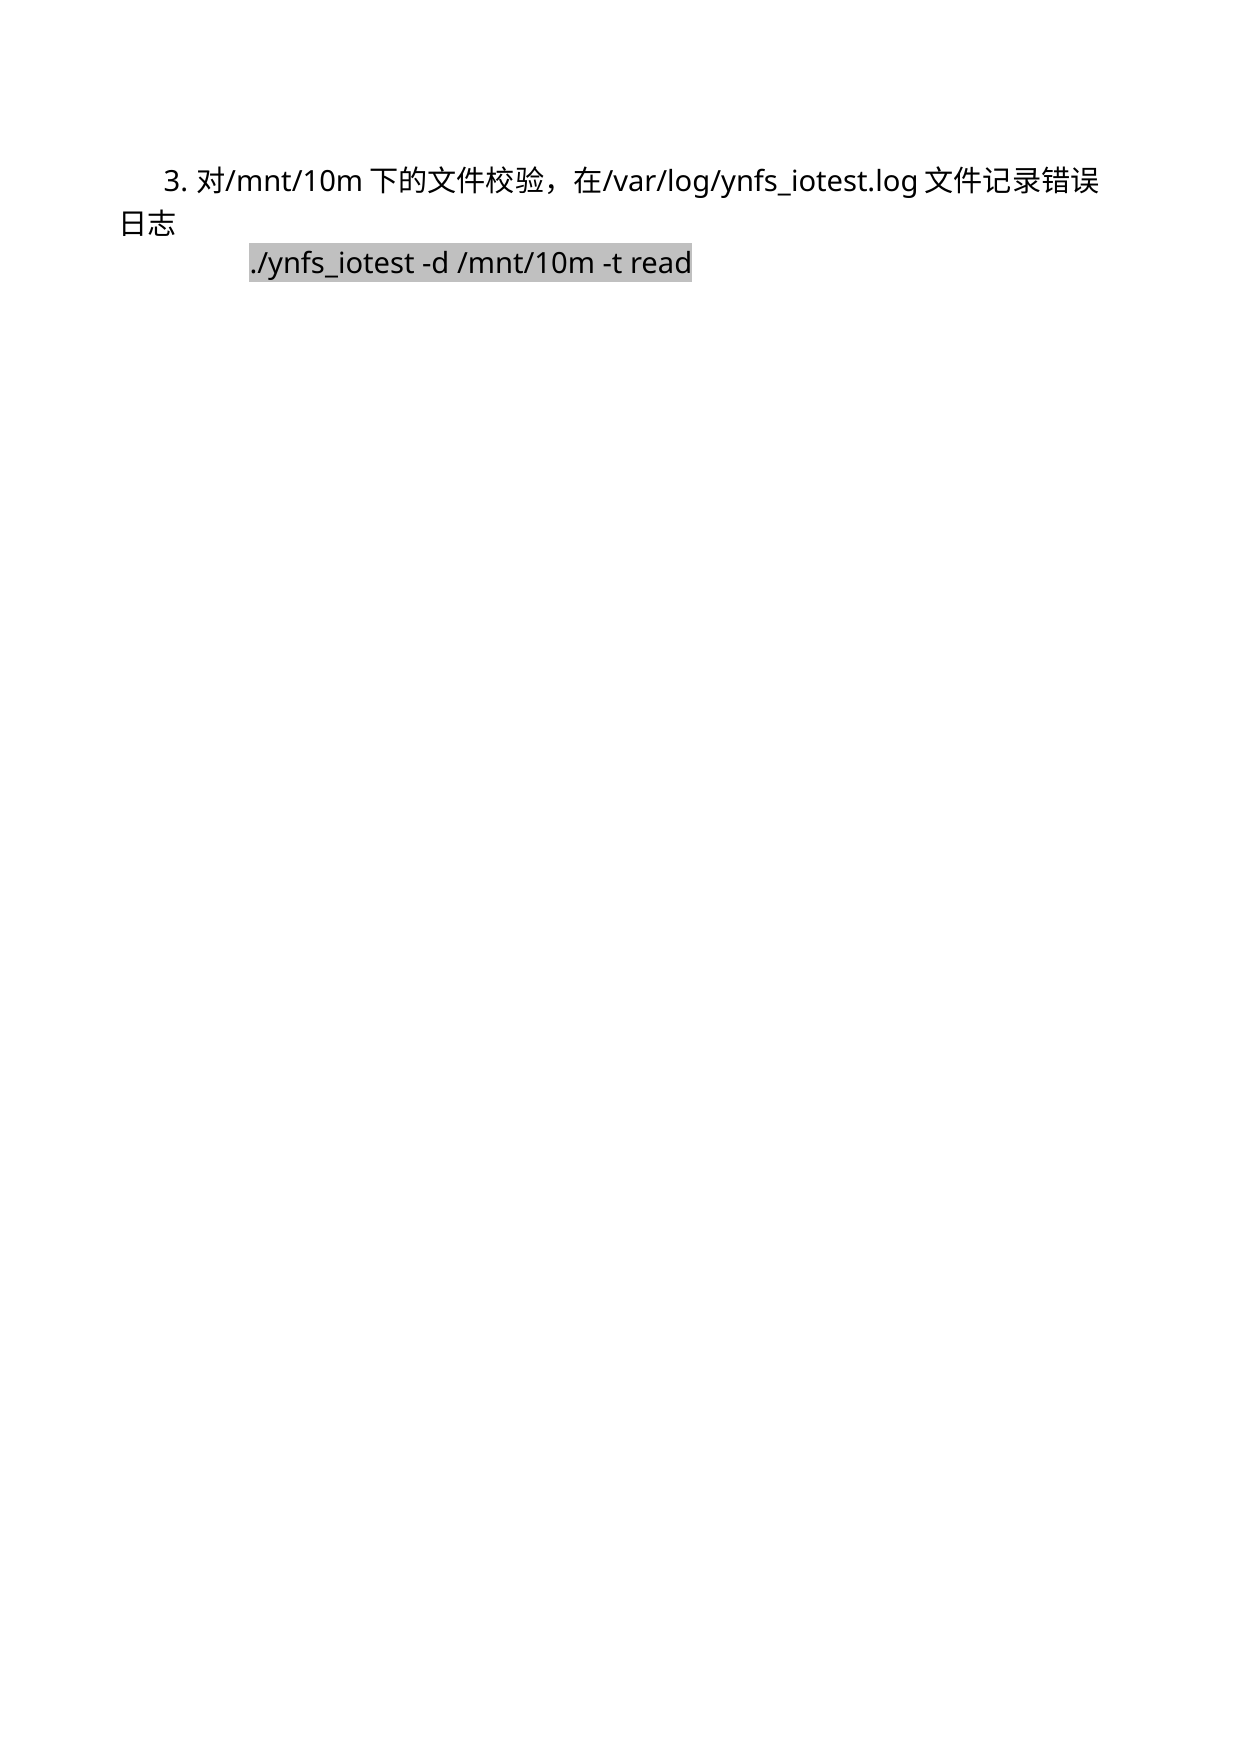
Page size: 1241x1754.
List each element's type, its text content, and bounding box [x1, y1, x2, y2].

list ./ynfs_iotest -d /mnt/10m -t read [118, 242, 1122, 282]
list 3. 对/mnt/10m下的文件校验，在/var/log/ynfs_iotest.log文件记录错误日志 [118, 158, 1122, 242]
